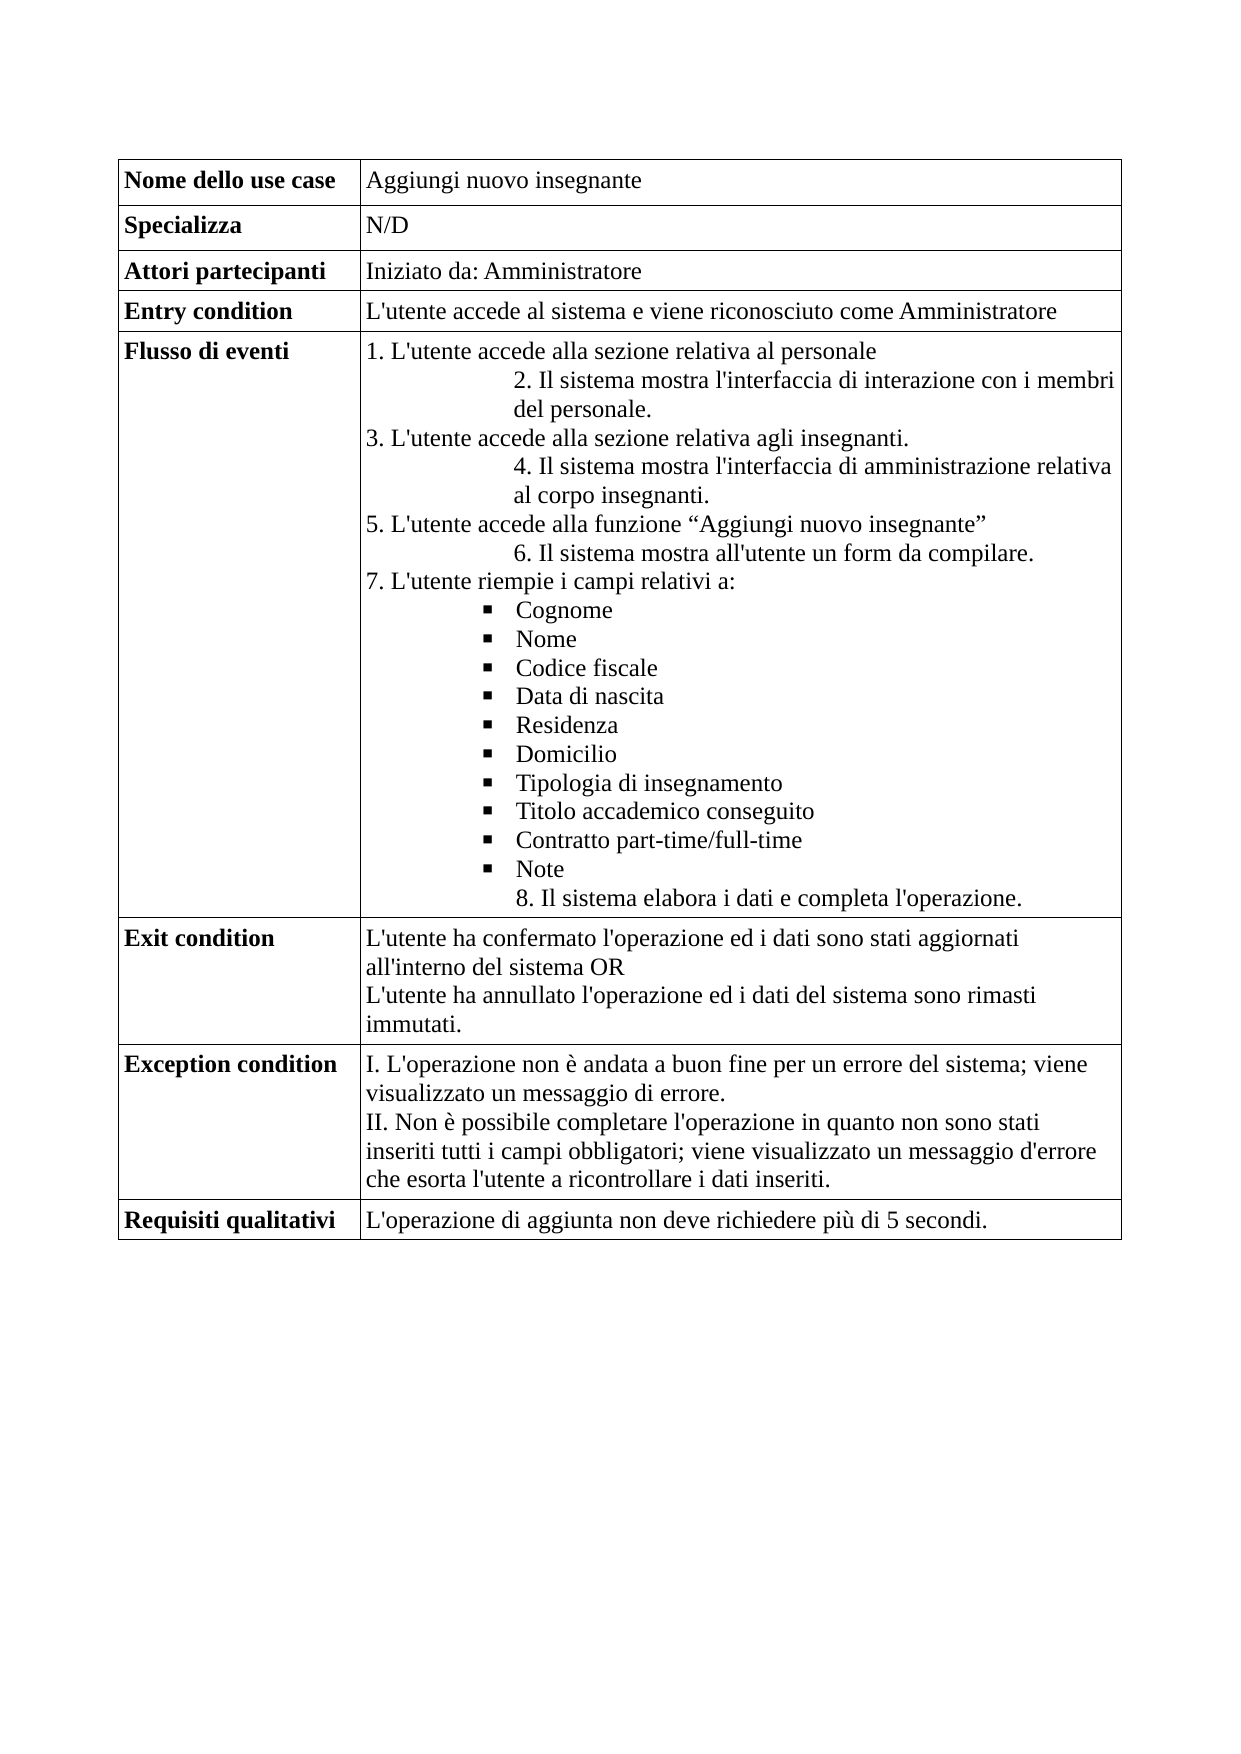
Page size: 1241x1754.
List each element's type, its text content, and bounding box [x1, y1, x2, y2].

table_cell Attori partecipanti [119, 251, 360, 290]
table_cell L'utente accede alla sezione relativa al personale Il sistema mostra l'interfaccia di interazione con i membri del personale. L'utente accede alla sezione relativa agli insegnanti. Il sistema mostra l'interfaccia di amministrazione relativa al corpo insegnanti. L'utente accede alla funzione “Aggiungi nuovo insegnante” Il sistema mostra all'utente un form da compilare. L'utente riempie i campi relativi a: Cognome Nome Codice fiscale Data di nascita Residenza Domicilio Tipologia di insegnamento Titolo accademico conseguito Contratto part-time/full-time Note 8. Il sistema elabora i dati e completa l'operazione. [361, 332, 1121, 917]
table_cell L'operazione di aggiunta non deve richiedere più di 5 secondi. [361, 1200, 1121, 1239]
table_cell Iniziato da: Amministratore [361, 251, 1121, 290]
table_cell I. L'operazione non è andata a buon fine per un errore del sistema; viene visualizzato un messaggio di errore. II. Non è possibile completare l'operazione in quanto non sono stati inseriti tutti i campi obbligatori; viene visualizzato un messaggio d'errore che esorta l'utente a ricontrollare i dati inseriti. [361, 1045, 1121, 1199]
table_cell Exception condition [119, 1045, 360, 1199]
table_cell Entry condition [119, 291, 360, 331]
table_cell Exit condition [119, 918, 360, 1044]
table_cell N/D [361, 206, 1121, 250]
table_header Nome dello use case [119, 160, 360, 205]
table_cell Specializza [119, 206, 360, 250]
table_cell L'utente accede al sistema e viene riconosciuto come Amministratore [361, 291, 1121, 331]
table_cell L'utente ha confermato l'operazione ed i dati sono stati aggiornati all'interno del sistema OR L'utente ha annullato l'operazione ed i dati del sistema sono rimasti immutati. [361, 918, 1121, 1044]
table_cell Flusso di eventi [119, 332, 360, 917]
table_header Aggiungi nuovo insegnante [361, 160, 1121, 205]
table_cell Requisiti qualitativi [119, 1200, 360, 1239]
